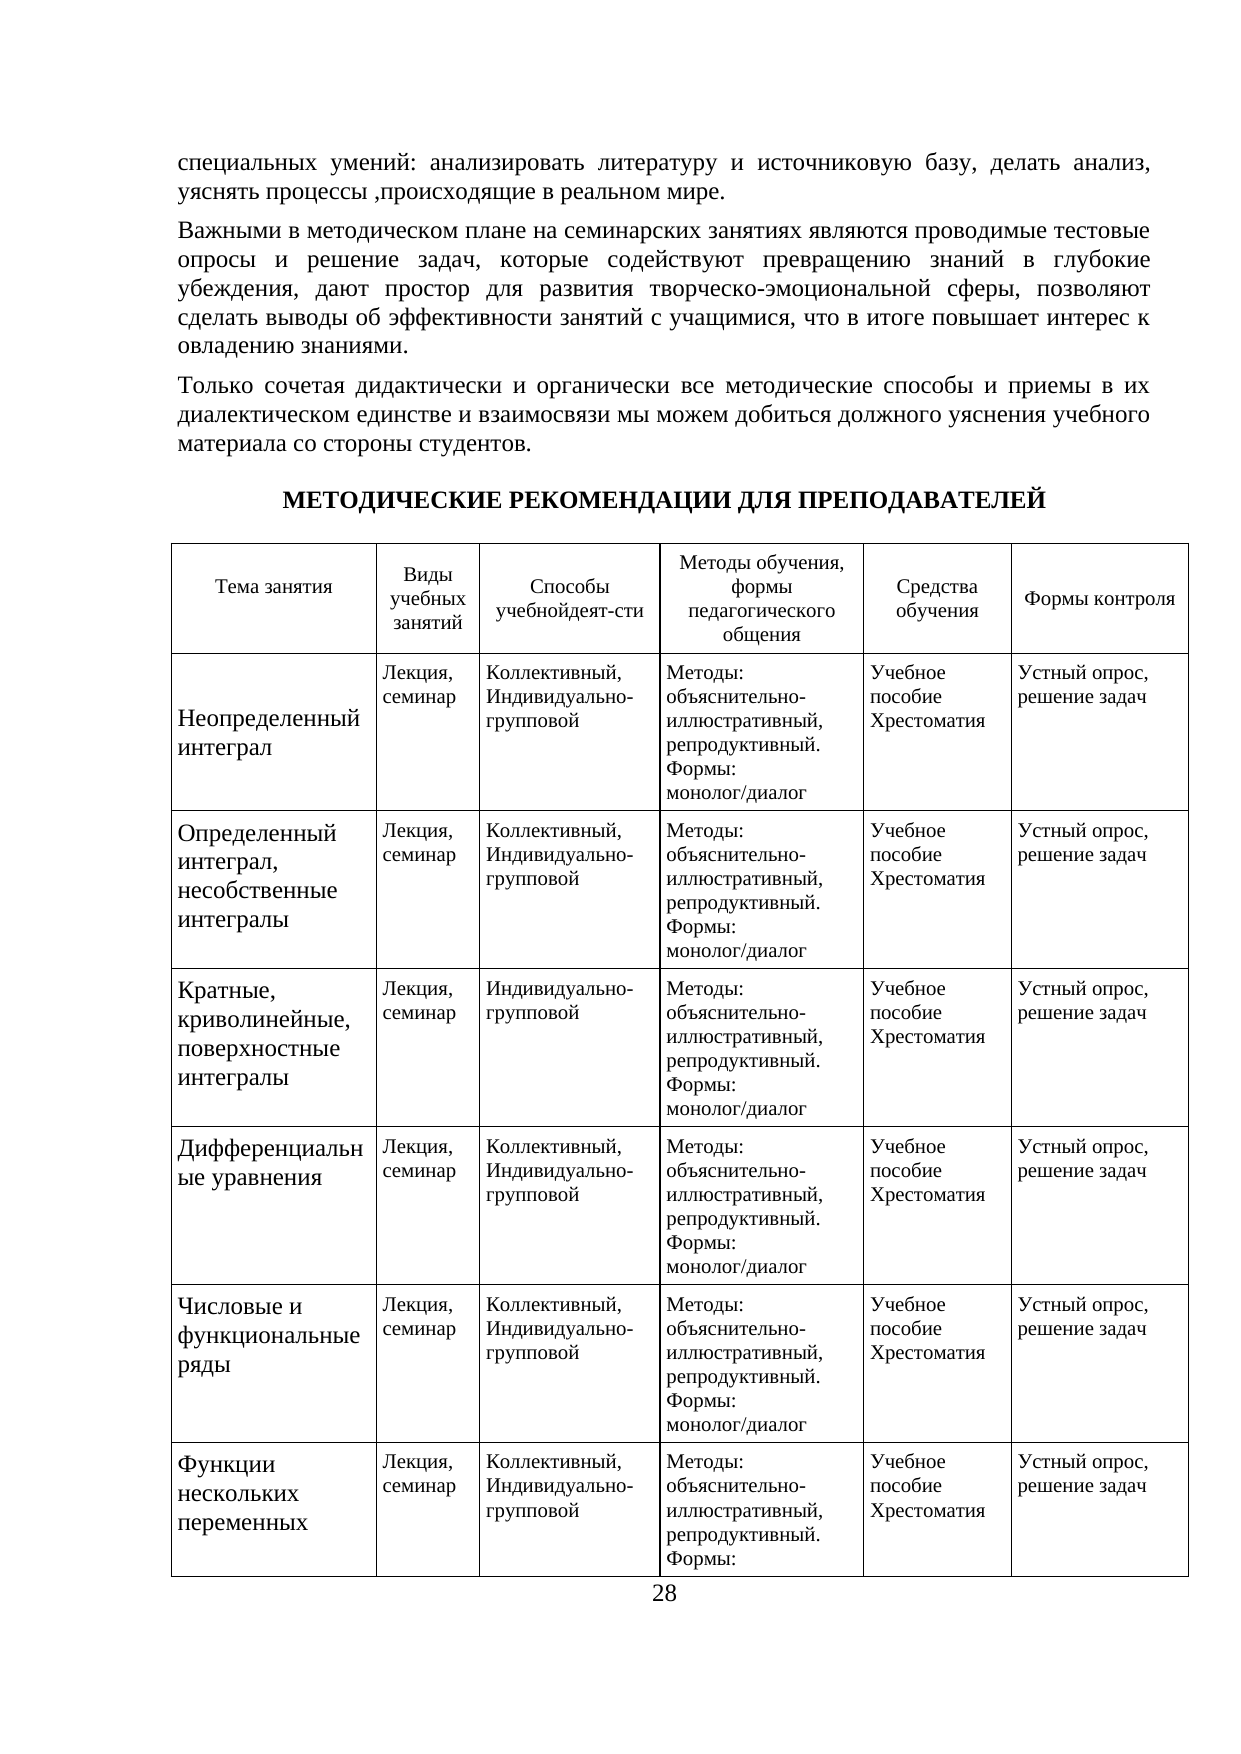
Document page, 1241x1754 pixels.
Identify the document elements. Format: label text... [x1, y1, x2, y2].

table_cell Устный опрос, решение задач [1012, 969, 1188, 1126]
table_header Тема занятия [172, 544, 376, 652]
table_cell Методы: объяснительно-иллюстративный, репродуктивный. Формы: монолог/диалог [661, 1285, 863, 1442]
table_cell Лекция, семинар [377, 811, 479, 968]
table_cell Методы: объяснительно-иллюстративный, репродуктивный. Формы: [661, 1443, 863, 1576]
table_cell Устный опрос, решение задач [1012, 1127, 1188, 1284]
table_cell Учебное пособие Хрестоматия [864, 1443, 1011, 1576]
table_cell Лекция, семинар [377, 654, 479, 810]
table_cell Коллективный, Индивидуально-групповой [480, 1285, 659, 1442]
table_cell Дифференциальные уравнения [172, 1127, 376, 1284]
table_cell Методы: объяснительно-иллюстративный, репродуктивный. Формы: монолог/диалог [661, 654, 863, 810]
table_cell Кратные, криволинейные, поверхностные интегралы [172, 969, 376, 1126]
table_cell Учебное пособие Хрестоматия [864, 811, 1011, 968]
table_cell Лекция, семинар [377, 1127, 479, 1284]
table_cell Учебное пособие Хрестоматия [864, 969, 1011, 1126]
table_header Способы учебнойдеят-сти [480, 544, 659, 652]
text МЕТОДИЧЕСКИЕ РЕКОМЕНДАЦИИ ДЛЯ ПРЕПОДАВАТЕЛЕЙ [177, 485, 1152, 514]
table_header Виды учебных занятий [377, 544, 479, 652]
table_cell Устный опрос, решение задач [1012, 1443, 1188, 1576]
table_cell Коллективный, Индивидуально-групповой [480, 654, 659, 810]
table_cell Индивидуально-групповой [480, 969, 659, 1126]
table_cell Определенный интеграл, несобственные интегралы [172, 811, 376, 968]
table_cell Лекция, семинар [377, 969, 479, 1126]
table_cell Функции нескольких переменных [172, 1443, 376, 1576]
table_cell Учебное пособие Хрестоматия [864, 654, 1011, 810]
table_cell Устный опрос, решение задач [1012, 654, 1188, 810]
table_cell Методы: объяснительно-иллюстративный, репродуктивный. Формы: монолог/диалог [661, 1127, 863, 1284]
text Важными в методическом плане на семинарских занятиях являются проводимые тестовые опросы и решение задач, которые содействуют превращению знаний в глубокие убеждения, дают простор для развития творческо-эмоциональной сферы, позволяют сделать выводы об эффективности занятий с учащимися, что в итоге повышает интерес к овладению знаниями. [177, 216, 1152, 359]
table_header Методы обучения, формы педагогического общения [661, 544, 863, 652]
text Только сочетая дидактически и органически все методические способы и приемы в их диалектическом единстве и взаимосвязи мы можем добиться должного уяснения учебного материала со стороны студентов. [177, 370, 1152, 456]
table_cell Коллективный, Индивидуально-групповой [480, 1443, 659, 1576]
text специальных умений: анализировать литературу и источниковую базу, делать анализ, уяснять процессы ,происходящие в реальном мире. [177, 147, 1152, 204]
table_cell Учебное пособие Хрестоматия [864, 1127, 1011, 1284]
table_cell Лекция, семинар [377, 1443, 479, 1576]
table_cell Методы: объяснительно-иллюстративный, репродуктивный. Формы: монолог/диалог [661, 811, 863, 968]
table_cell Методы: объяснительно-иллюстративный, репродуктивный. Формы: монолог/диалог [661, 969, 863, 1126]
table_cell Устный опрос, решение задач [1012, 1285, 1188, 1442]
table_cell Лекция, семинар [377, 1285, 479, 1442]
table_cell Неопределенный интеграл [172, 654, 376, 810]
table_cell Устный опрос, решение задач [1012, 811, 1188, 968]
table_cell Коллективный, Индивидуально-групповой [480, 811, 659, 968]
table_cell Коллективный, Индивидуально-групповой [480, 1127, 659, 1284]
table_cell Учебное пособие Хрестоматия [864, 1285, 1011, 1442]
table_cell Числовые и функциональные ряды [172, 1285, 376, 1442]
table_header Формы контроля [1012, 544, 1188, 652]
table_header Средства обучения [864, 544, 1011, 652]
